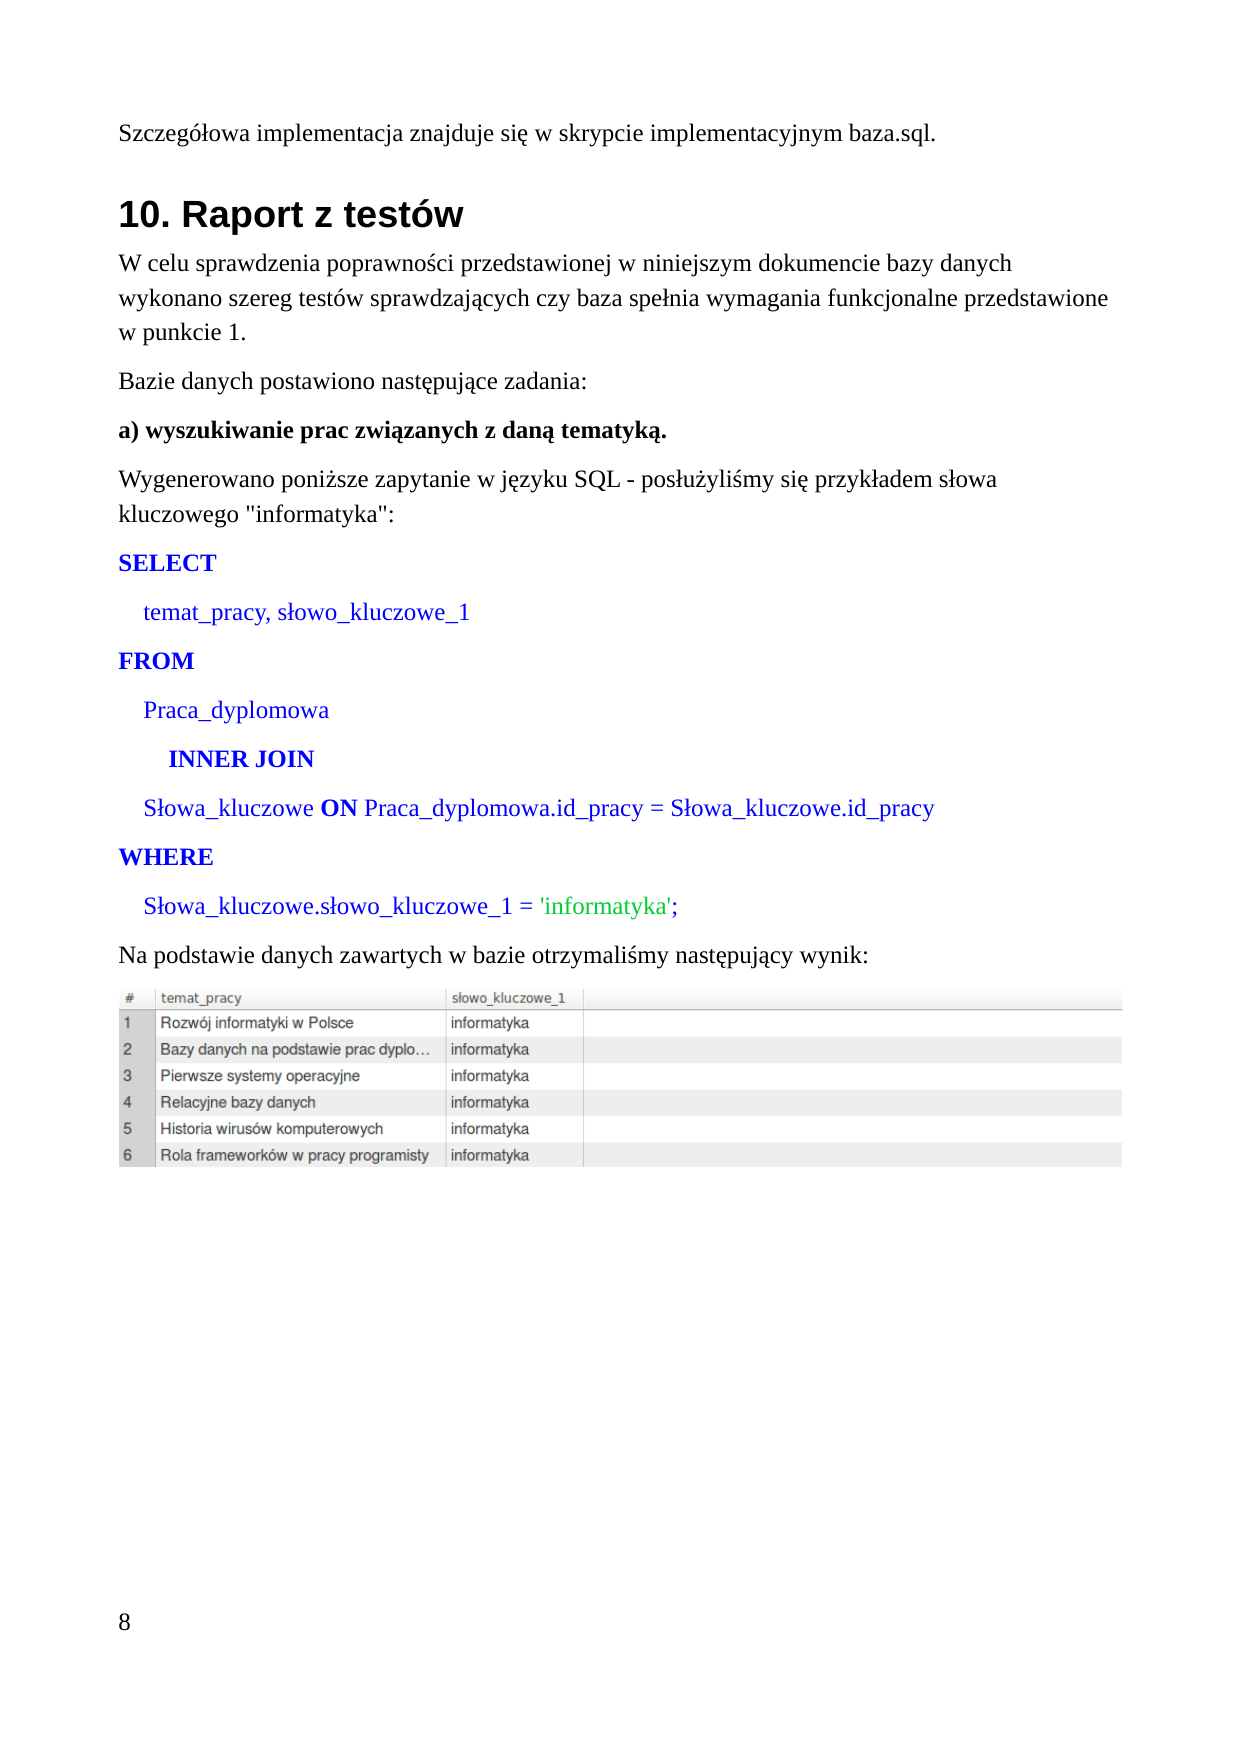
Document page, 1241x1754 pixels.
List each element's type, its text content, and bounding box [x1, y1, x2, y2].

text Słowa_kluczowe ON Praca_dyplomowa.id_pracy = Słowa_kluczowe.id_pracy [118, 793, 1122, 822]
text Wygenerowano poniższe zapytanie w języku SQL - posłużyliśmy się przykładem słowa kluczowego "informatyka": [118, 464, 1122, 528]
text temat_pracy, słowo_kluczowe_1 [118, 597, 1122, 626]
text WHERE [118, 842, 1122, 871]
text SELECT [118, 548, 1122, 577]
text INNER JOIN [118, 744, 1122, 773]
text Bazie danych postawiono następujące zadania: [118, 366, 1122, 395]
text a) wyszukiwanie prac związanych z daną tematyką. [118, 415, 1122, 444]
subtitle 10. Raport z testów [118, 192, 1122, 236]
text Praca_dyplomowa [118, 695, 1122, 724]
text W celu sprawdzenia poprawności przedstawionej w niniejszym dokumencie bazy danych wykonano szereg testów sprawdzających czy baza spełnia wymagania funkcjonalne przedstawione w punkcie 1. [118, 248, 1122, 346]
text Szczegółowa implementacja znajduje się w skrypcie implementacyjnym baza.sql. [118, 118, 1122, 147]
text Słowa_kluczowe.słowo_kluczowe_1 = 'informatyka'; [118, 891, 1122, 920]
text FROM [118, 646, 1122, 675]
picture [118, 989, 1123, 1167]
text Na podstawie danych zawartych w bazie otrzymaliśmy następujący wynik: [118, 941, 1122, 969]
